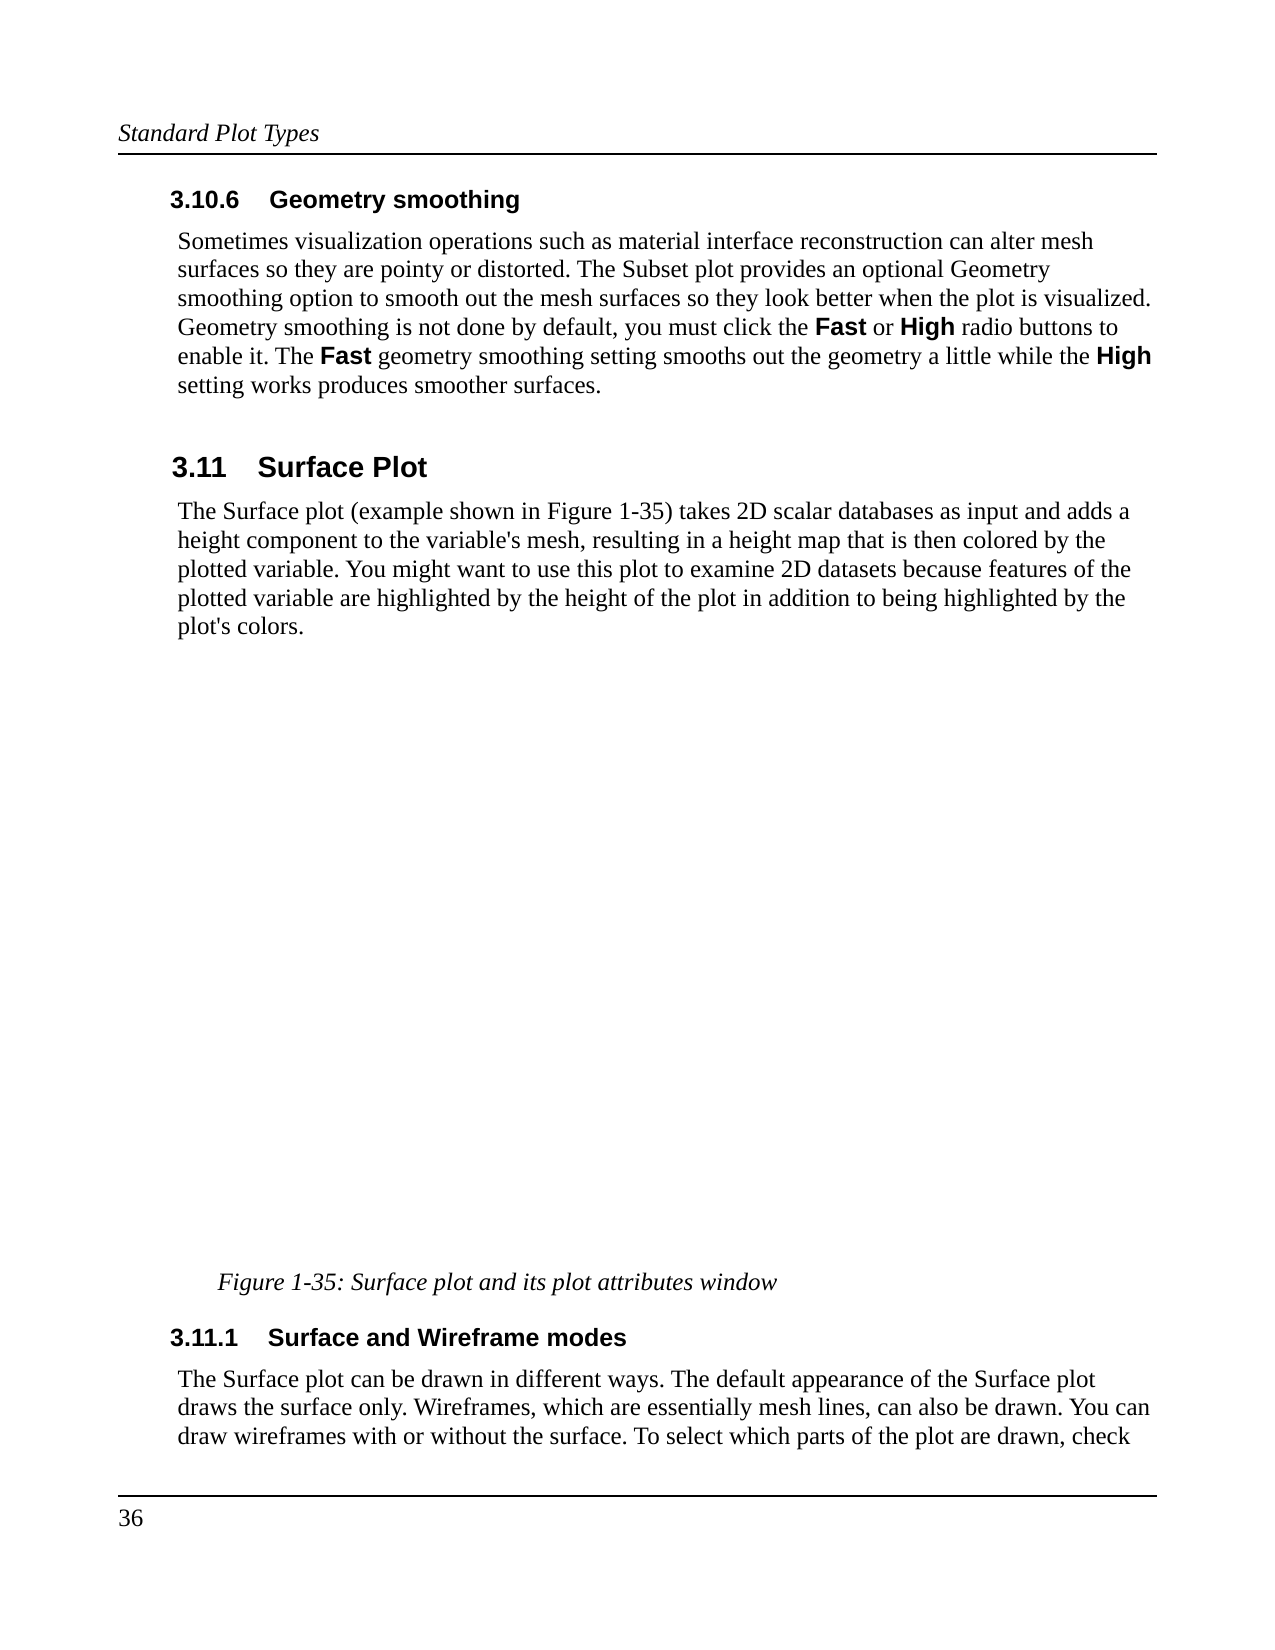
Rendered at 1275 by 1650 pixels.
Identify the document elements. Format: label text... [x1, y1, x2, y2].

subtitle Surface and Wireframe modes [163, 705, 1157, 1352]
text The Surface plot (example shown in Figure 1-35) takes 2D scalar databases as input and adds a height component to the variable's mesh, resulting in a height map that is then colored by the plotted variable. You might want to use this plot to examine 2D datasets because features of the plotted variable are highlighted by the height of the plot in addition to being highlighted by the plot's colors. [177, 496, 1157, 640]
subtitle Geometry smoothing [163, 185, 1157, 214]
text Sometimes visualization operations such as material interface reconstruction can alter mesh surfaces so they are pointy or distorted. The Subset plot provides an optional Geometry smoothing option to smooth out the mesh surfaces so they look better when the plot is visualized. Geometry smoothing is not done by default, you must click the Fast or High radio buttons to enable it. The Fast geometry smoothing setting smooths out the geometry a little while the High setting works produces smoother surfaces. [177, 226, 1157, 398]
text [217, 652, 1117, 665]
text Figure 1-35: Surface plot and its plot attributes window [217, 665, 1117, 1296]
text The Surface plot can be drawn in different ways. The default appearance of the Surface plot draws the surface only. Wireframes, which are essentially mesh lines, can also be drawn. You can draw wireframes with or without the surface. To select which parts of the plot are drawn, check [177, 1364, 1157, 1450]
subtitle Surface Plot [163, 450, 1157, 484]
